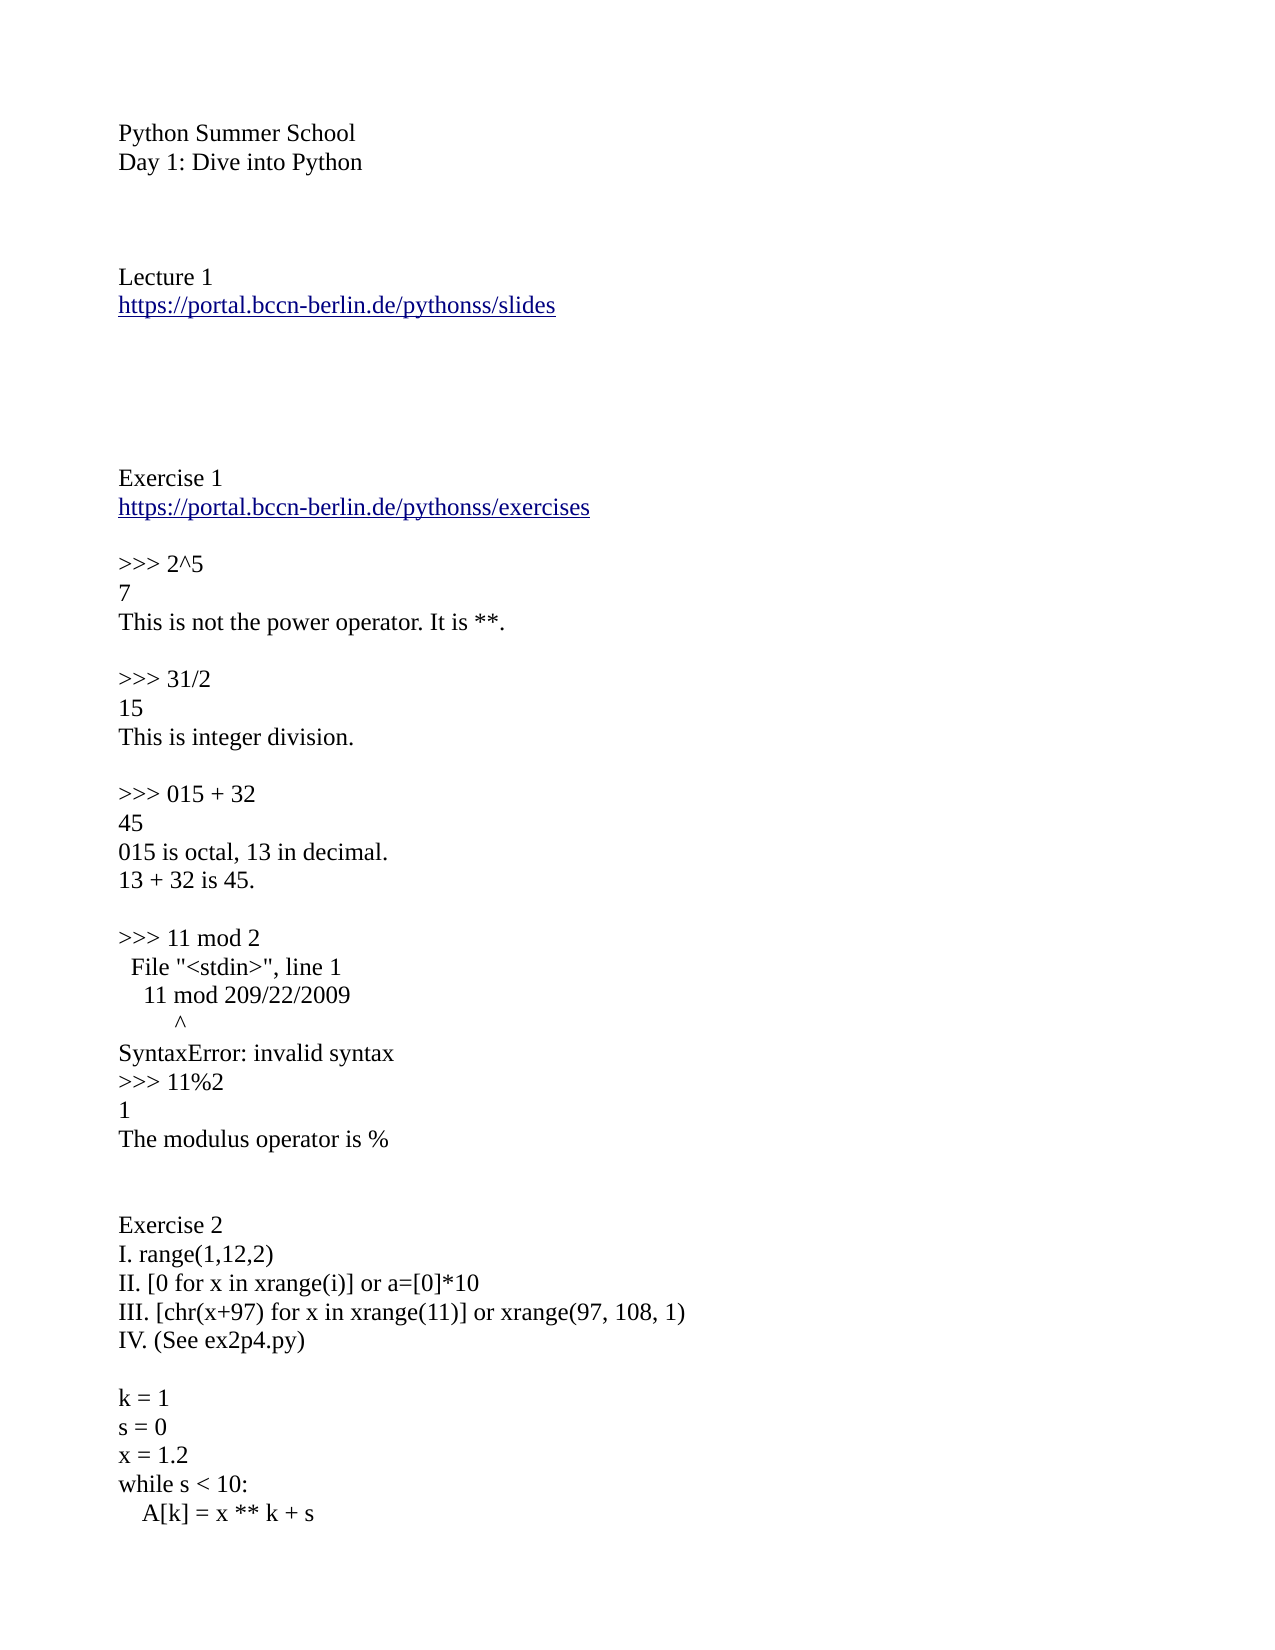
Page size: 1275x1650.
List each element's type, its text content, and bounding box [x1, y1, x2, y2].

text Exercise 1 [118, 463, 1157, 492]
text A[k] = x ** k + s [118, 1498, 1157, 1527]
text >>> 31/2 [118, 664, 1157, 693]
text The modulus operator is % [118, 1124, 1157, 1153]
text Lecture 1 [118, 262, 1157, 291]
text x = 1.2 [118, 1441, 1157, 1469]
text I. range(1,12,2) [118, 1239, 1157, 1268]
text Exercise 2 [118, 1211, 1157, 1239]
text SyntaxError: invalid syntax [118, 1038, 1157, 1067]
text s = 0 [118, 1412, 1157, 1441]
text 1 [118, 1096, 1157, 1124]
text 11 mod 209/22/2009 [118, 981, 1157, 1009]
text II. [0 for x in xrange(i)] or a=[0]*10 [118, 1268, 1157, 1297]
text https://portal.bccn-berlin.de/pythonss/slides [118, 291, 1157, 319]
text >>> 015 + 32 [118, 779, 1157, 808]
text 015 is octal, 13 in decimal. [118, 837, 1157, 866]
text IV. (See ex2p4.py) [118, 1326, 1157, 1354]
text 15 [118, 693, 1157, 722]
text III. [chr(x+97) for x in xrange(11)] or xrange(97, 108, 1) [118, 1297, 1157, 1326]
text Day 1: Dive into Python [118, 147, 1157, 176]
text >>> 2^5 [118, 549, 1157, 578]
text https://portal.bccn-berlin.de/pythonss/exercises [118, 492, 1157, 521]
text 7 [118, 578, 1157, 607]
text Python Summer School [118, 118, 1157, 147]
text >>> 11%2 [118, 1067, 1157, 1096]
text >>> 11 mod 2 [118, 923, 1157, 952]
text 13 + 32 is 45. [118, 866, 1157, 894]
text ^ [118, 1009, 1157, 1038]
text 45 [118, 808, 1157, 837]
text This is not the power operator. It is **. [118, 607, 1157, 636]
text This is integer division. [118, 722, 1157, 751]
text while s < 10: [118, 1469, 1157, 1498]
text k = 1 [118, 1383, 1157, 1412]
text File "<stdin>", line 1 [118, 952, 1157, 981]
